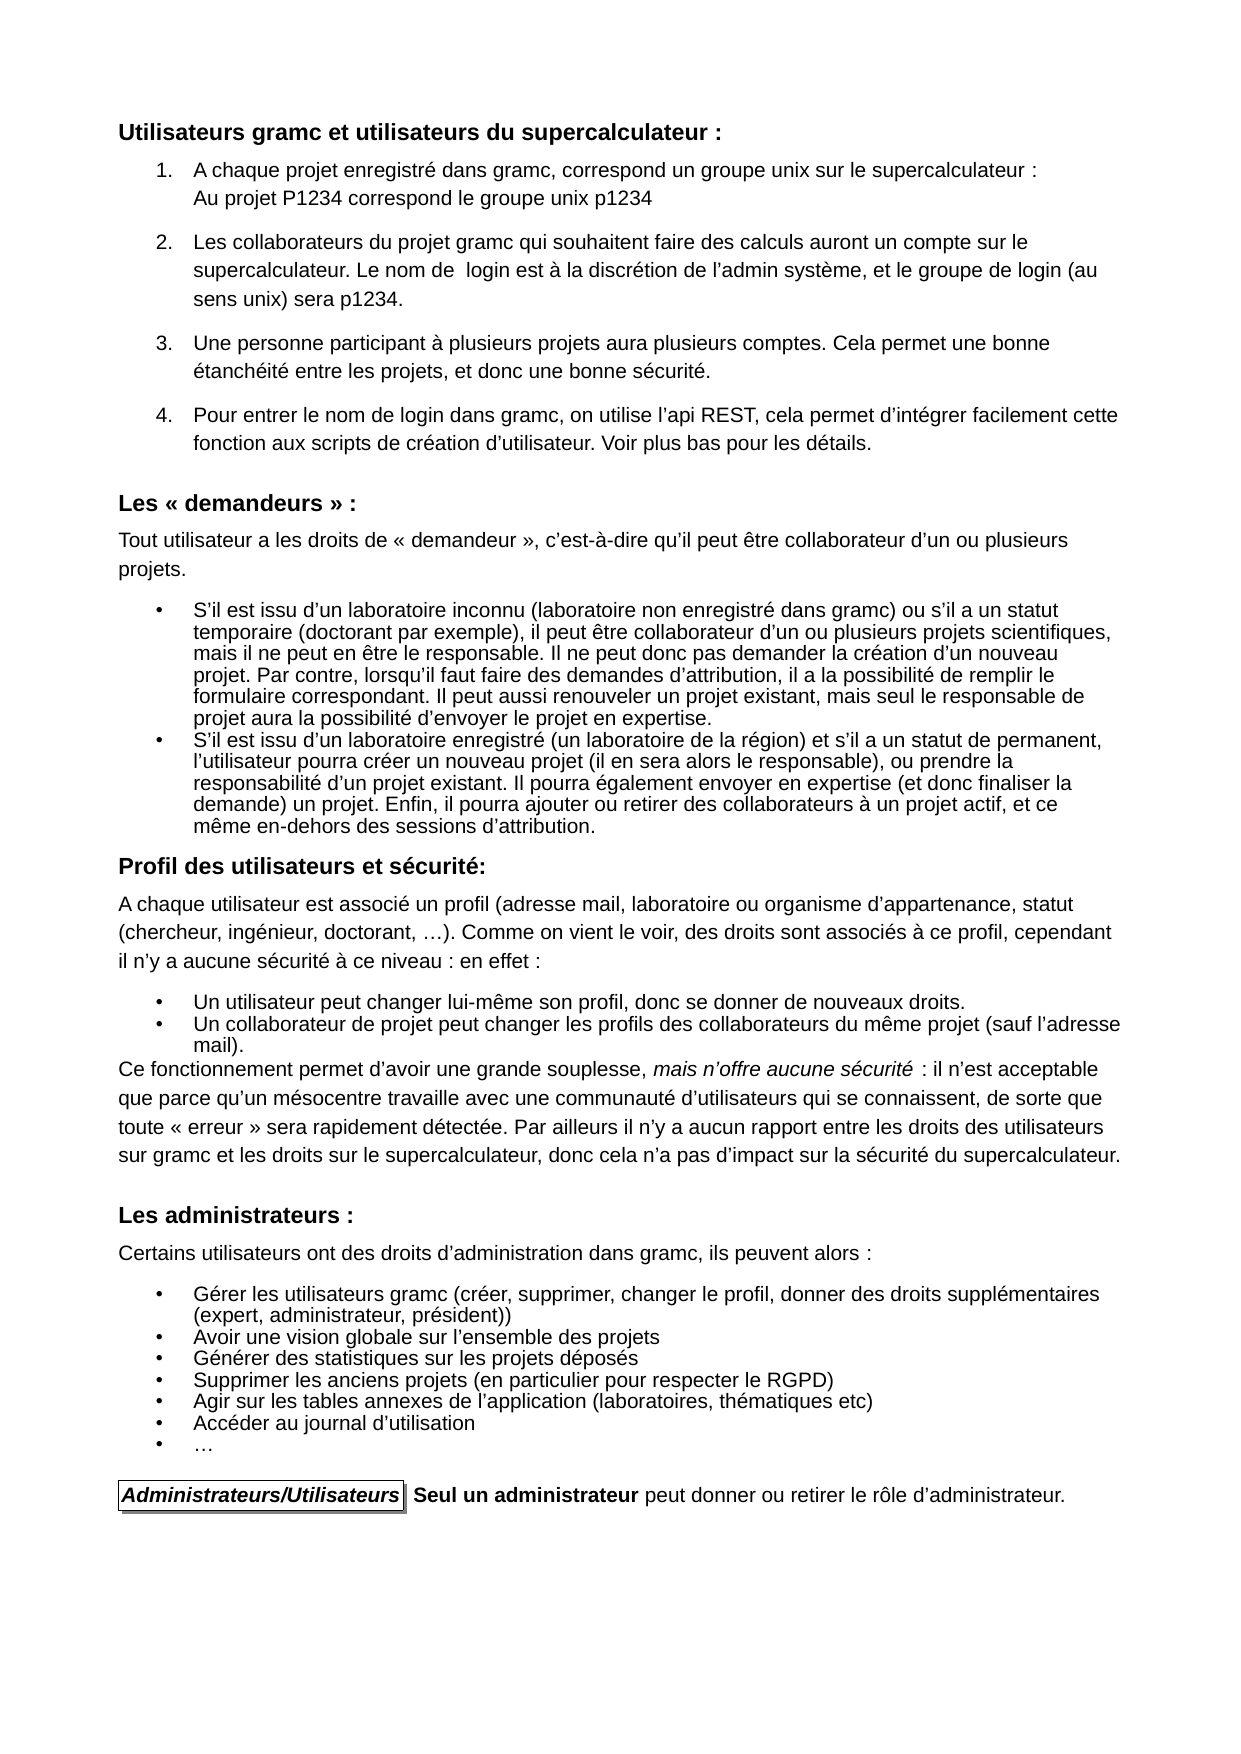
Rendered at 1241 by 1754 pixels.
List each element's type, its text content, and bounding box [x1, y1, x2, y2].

list S’il est issu d’un laboratoire inconnu (laboratoire non enregistré dans gramc) ou s’il a un statut temporaire (doctorant par exemple), il peut être collaborateur d’un ou plusieurs projets scientifiques, mais il ne peut en être le responsable. Il ne peut donc pas demander la création d’un nouveau projet. Par contre, lorsqu’il faut faire des demandes d’attribution, il a la possibilité de remplir le formulaire correspondant. Il peut aussi renouveler un projet existant, mais seul le responsable de projet aura la possibilité d’envoyer le projet en expertise. [156, 600, 1122, 730]
list Accéder au journal d’utilisation [156, 1413, 1122, 1435]
list S’il est issu d’un laboratoire enregistré (un laboratoire de la région) et s’il a un statut de permanent, l’utilisateur pourra créer un nouveau projet (il en sera alors le responsable), ou prendre la responsabilité d’un projet existant. Il pourra également envoyer en expertise (et donc finaliser la demande) un projet. Enfin, il pourra ajouter ou retirer des collaborateurs à un projet actif, et ce même en-dehors des sessions d’attribution. [156, 730, 1122, 838]
text Administrateurs/Utilisateurs [119, 1481, 403, 1510]
subtitle Les « demandeurs » : [118, 489, 1122, 516]
list Agir sur les tables annexes de l’application (laboratoires, thématiques etc) [156, 1392, 1122, 1413]
list Une personne participant à plusieurs projets aura plusieurs comptes. Cela permet une bonne étanchéité entre les projets, et donc une bonne sécurité. [156, 330, 1122, 383]
text Seul un administrateur peut donner ou retirer le rôle d’administrateur. [404, 1480, 1122, 1514]
list Un utilisateur peut changer lui-même son profil, donc se donner de nouveaux droits. [156, 992, 1122, 1014]
text Ce fonctionnement permet d’avoir une grande souplesse, mais n’offre aucune sécurité : il n’est acceptable que parce qu’un mésocentre travaille avec une communauté d’utilisateurs qui se connaissent, de sorte que toute « erreur » sera rapidement détectée. Par ailleurs il n’y a aucun rapport entre les droits des utilisateurs sur gramc et les droits sur le supercalculateur, donc cela n’a pas d’impact sur la sécurité du supercalculateur. [118, 1057, 1122, 1167]
list Générer des statistiques sur les projets déposés [156, 1348, 1122, 1370]
text Certains utilisateurs ont des droits d’administration dans gramc, ils peuvent alors : [118, 1240, 1122, 1264]
text A chaque utilisateur est associé un profil (adresse mail, laboratoire ou organisme d’appartenance, statut (chercheur, ingénieur, doctorant, …). Comme on vient le voir, des droits sont associés à ce profil, cependant il n’y a aucune sécurité à ce niveau : en effet : [118, 891, 1122, 973]
list Supprimer les anciens projets (en particulier pour respecter le RGPD) [156, 1370, 1122, 1392]
list Pour entrer le nom de login dans gramc, on utilise l’api REST, cela permet d’intégrer facilement cette fonction aux scripts de création d’utilisateur. Voir plus bas pour les détails. [156, 402, 1122, 455]
list Les collaborateurs du projet gramc qui souhaitent faire des calculs auront un compte sur le supercalculateur. Le nom de login est à la discrétion de l’admin système, et le groupe de login (au sens unix) sera p1234. [156, 229, 1122, 311]
subtitle Utilisateurs gramc et utilisateurs du supercalculateur : [118, 118, 1122, 145]
subtitle Profil des utilisateurs et sécurité: [118, 852, 1122, 879]
subtitle Les administrateurs : [118, 1201, 1122, 1228]
text Tout utilisateur a les droits de « demandeur », c’est-à-dire qu’il peut être collaborateur d’un ou plusieurs projets. [118, 528, 1122, 581]
list Un collaborateur de projet peut changer les profils des collaborateurs du même projet (sauf l’adresse mail). [156, 1014, 1122, 1057]
list … [156, 1435, 1122, 1456]
list Gérer les utilisateurs gramc (créer, supprimer, changer le profil, donner des droits supplémentaires (expert, administrateur, président)) [156, 1284, 1122, 1327]
list A chaque projet enregistré dans gramc, correspond un groupe unix sur le supercalculateur : Au projet P1234 correspond le groupe unix p1234 [156, 157, 1122, 210]
list Avoir une vision globale sur l’ensemble des projets [156, 1327, 1122, 1348]
